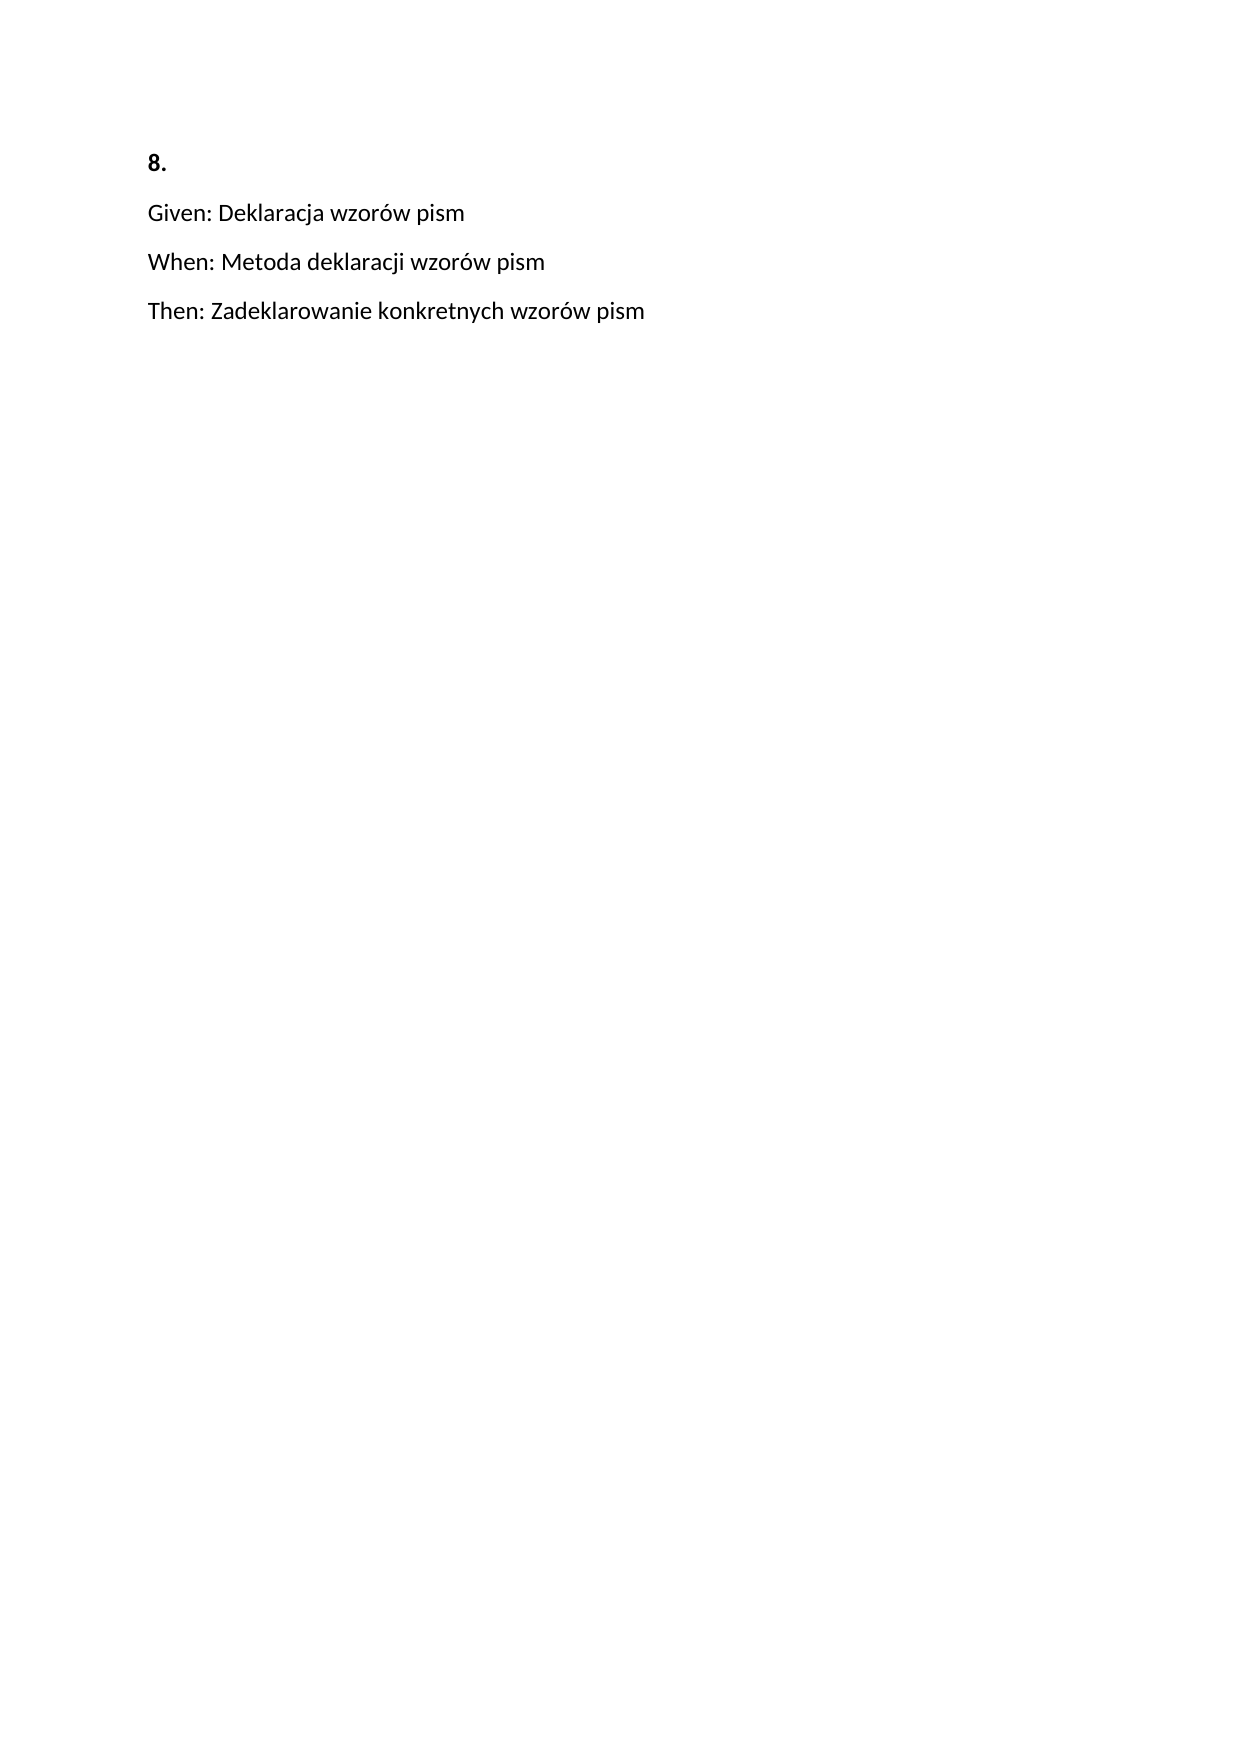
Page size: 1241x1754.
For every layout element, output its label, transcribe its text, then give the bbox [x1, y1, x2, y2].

text Then: Zadeklarowanie konkretnych wzorów pism [148, 295, 1093, 326]
text Given: Deklaracja wzorów pism [148, 197, 1093, 227]
text 8. [148, 148, 1093, 178]
text When: Metoda deklaracji wzorów pism [148, 246, 1093, 277]
